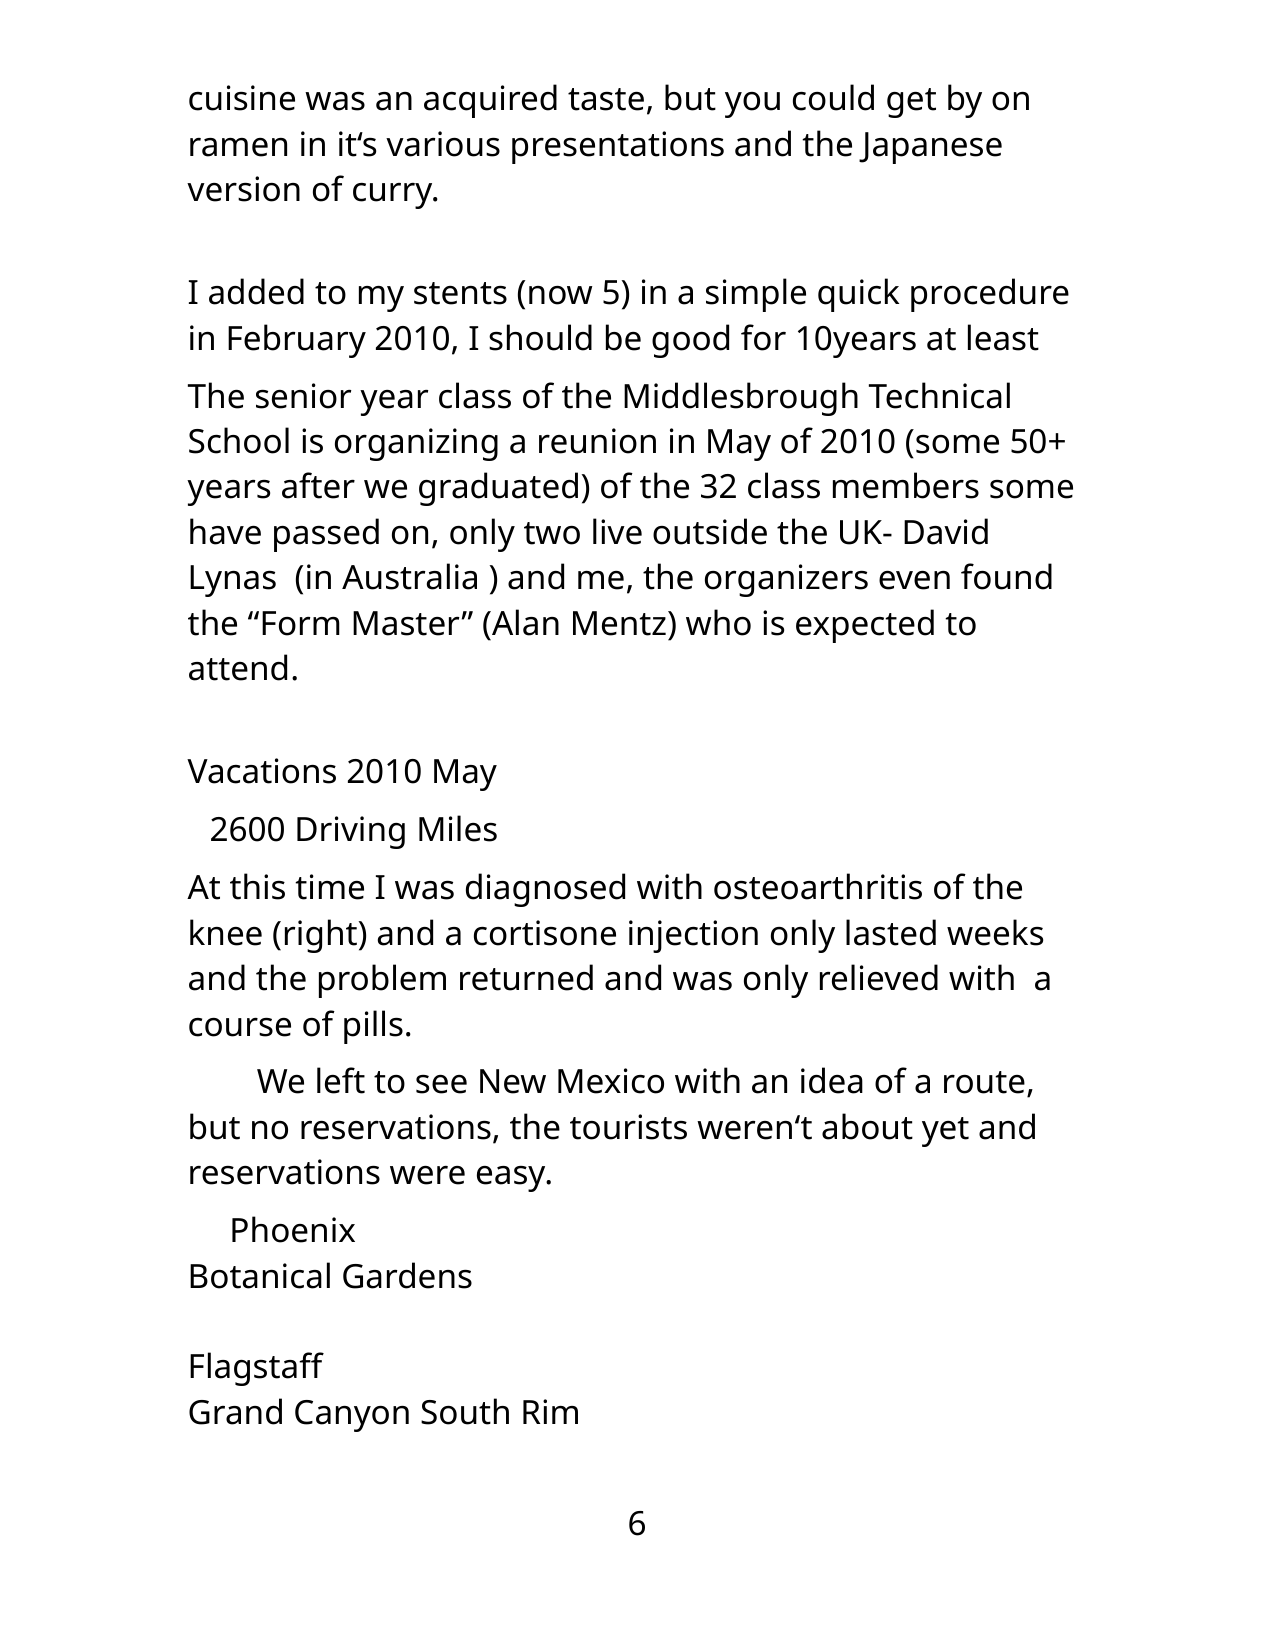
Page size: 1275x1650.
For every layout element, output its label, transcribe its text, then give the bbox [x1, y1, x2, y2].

list Flagstaff [187, 1343, 1087, 1389]
text 2600 Driving Miles [187, 806, 1087, 852]
text I added to my stents (now 5) in a simple quick procedure in February 2010, I should be good for 10years at least [187, 269, 1087, 360]
text At this time I was diagnosed with osteoarthritis of the knee (right) and a cortisone injection only lasted weeks and the problem returned and was only relieved with a course of pills. [187, 864, 1087, 1046]
list Grand Canyon South Rim [187, 1389, 1087, 1434]
text The senior year class of the Middlesbrough Technical School is organizing a reunion in May of 2010 (some 50+ years after we graduated) of the 32 class members some have passed on, only two live outside the UK- David Lynas (in Australia ) and me, the organizers even found the “Form Master” (Alan Mentz) who is expected to attend. [187, 372, 1087, 690]
text Vacations 2010 May [187, 748, 1087, 794]
list Phoenix [169, 1207, 1087, 1252]
text We left to see New Mexico with an idea of a route, but no reservations, the tourists weren‘t about yet and reservations were easy. [187, 1058, 1087, 1194]
text cuisine was an acquired taste, but you could get by on ramen in it‘s various presentations and the Japanese version of curry. [187, 75, 1087, 211]
list Botanical Gardens [187, 1252, 1087, 1298]
